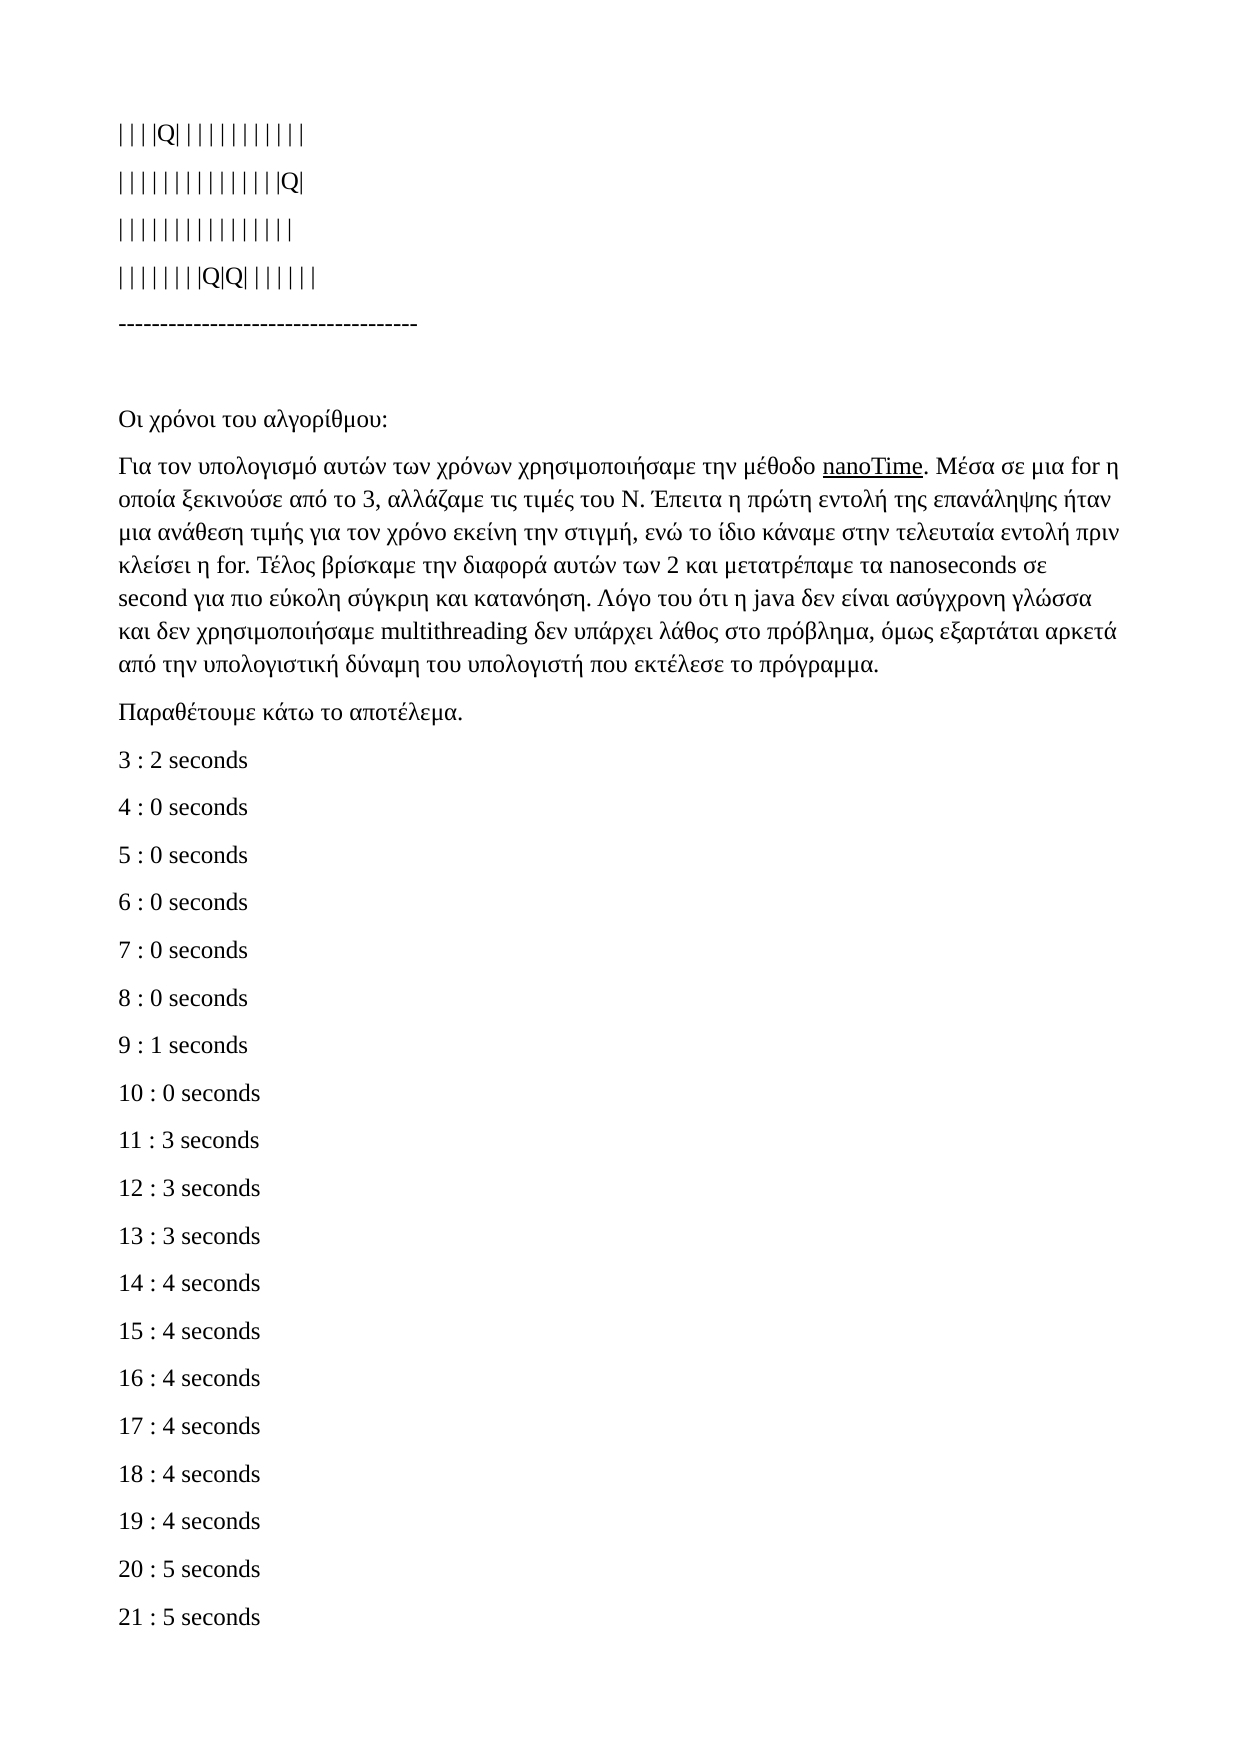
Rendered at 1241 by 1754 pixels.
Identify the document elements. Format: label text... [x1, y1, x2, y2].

text 5 : 0 seconds [118, 840, 1122, 869]
text ------------------------------------ [118, 308, 1122, 337]
text 8 : 0 seconds [118, 983, 1122, 1011]
text 10 : 0 seconds [118, 1078, 1122, 1107]
text | | | | | | | |Q|Q| | | | | | | [118, 261, 1122, 290]
text 16 : 4 seconds [118, 1363, 1122, 1392]
text | | | |Q| | | | | | | | | | | | [118, 118, 1122, 147]
text 3 : 2 seconds [118, 745, 1122, 773]
text Παραθέτουμε κάτω το αποτέλεμα. [118, 697, 1122, 726]
text 6 : 0 seconds [118, 887, 1122, 916]
text 15 : 4 seconds [118, 1316, 1122, 1345]
text 9 : 1 seconds [118, 1030, 1122, 1059]
text 18 : 4 seconds [118, 1459, 1122, 1487]
text 14 : 4 seconds [118, 1268, 1122, 1297]
text | | | | | | | | | | | | | | | | [118, 213, 1122, 242]
text 11 : 3 seconds [118, 1126, 1122, 1154]
text 19 : 4 seconds [118, 1506, 1122, 1535]
text 21 : 5 seconds [118, 1602, 1122, 1630]
text Για τον υπολογισμό αυτών των χρόνων χρησιμοποιήσαμε την μέθοδο nanoTime. Μέσα σε μια for η οποία ξεκινούσε από το 3, αλλάζαμε τις τιμές του N. Έπειτα η πρώτη εντολή της επανάληψης ήταν μια ανάθεση τιμής για τον χρόνο εκείνη την στιγμή, ενώ το ίδιο κάναμε στην τελευταία εντολή πριν κλείσει η for. Τέλος βρίσκαμε την διαφορά αυτών των 2 και μετατρέπαμε τα nanoseconds σε second για πιο εύκολη σύγκριη και κατανόηση. Λόγο του ότι η java δεν είναι ασύγχρονη γλώσσα και δεν χρησιμοποιήσαμε multithreading δεν υπάρχει λάθος στο πρόβλημα, όμως εξαρτάται αρκετά από την υπολογιστική δύναμη του υπολογιστή που εκτέλεσε το πρόγραμμα. [118, 451, 1122, 678]
text | | | | | | | | | | | | | | |Q| [118, 166, 1122, 194]
text 13 : 3 seconds [118, 1221, 1122, 1249]
text 12 : 3 seconds [118, 1173, 1122, 1202]
text Οι χρόνοι του αλγορίθμου: [118, 404, 1122, 432]
text 4 : 0 seconds [118, 792, 1122, 821]
text 17 : 4 seconds [118, 1411, 1122, 1440]
text 7 : 0 seconds [118, 935, 1122, 964]
text 20 : 5 seconds [118, 1554, 1122, 1583]
